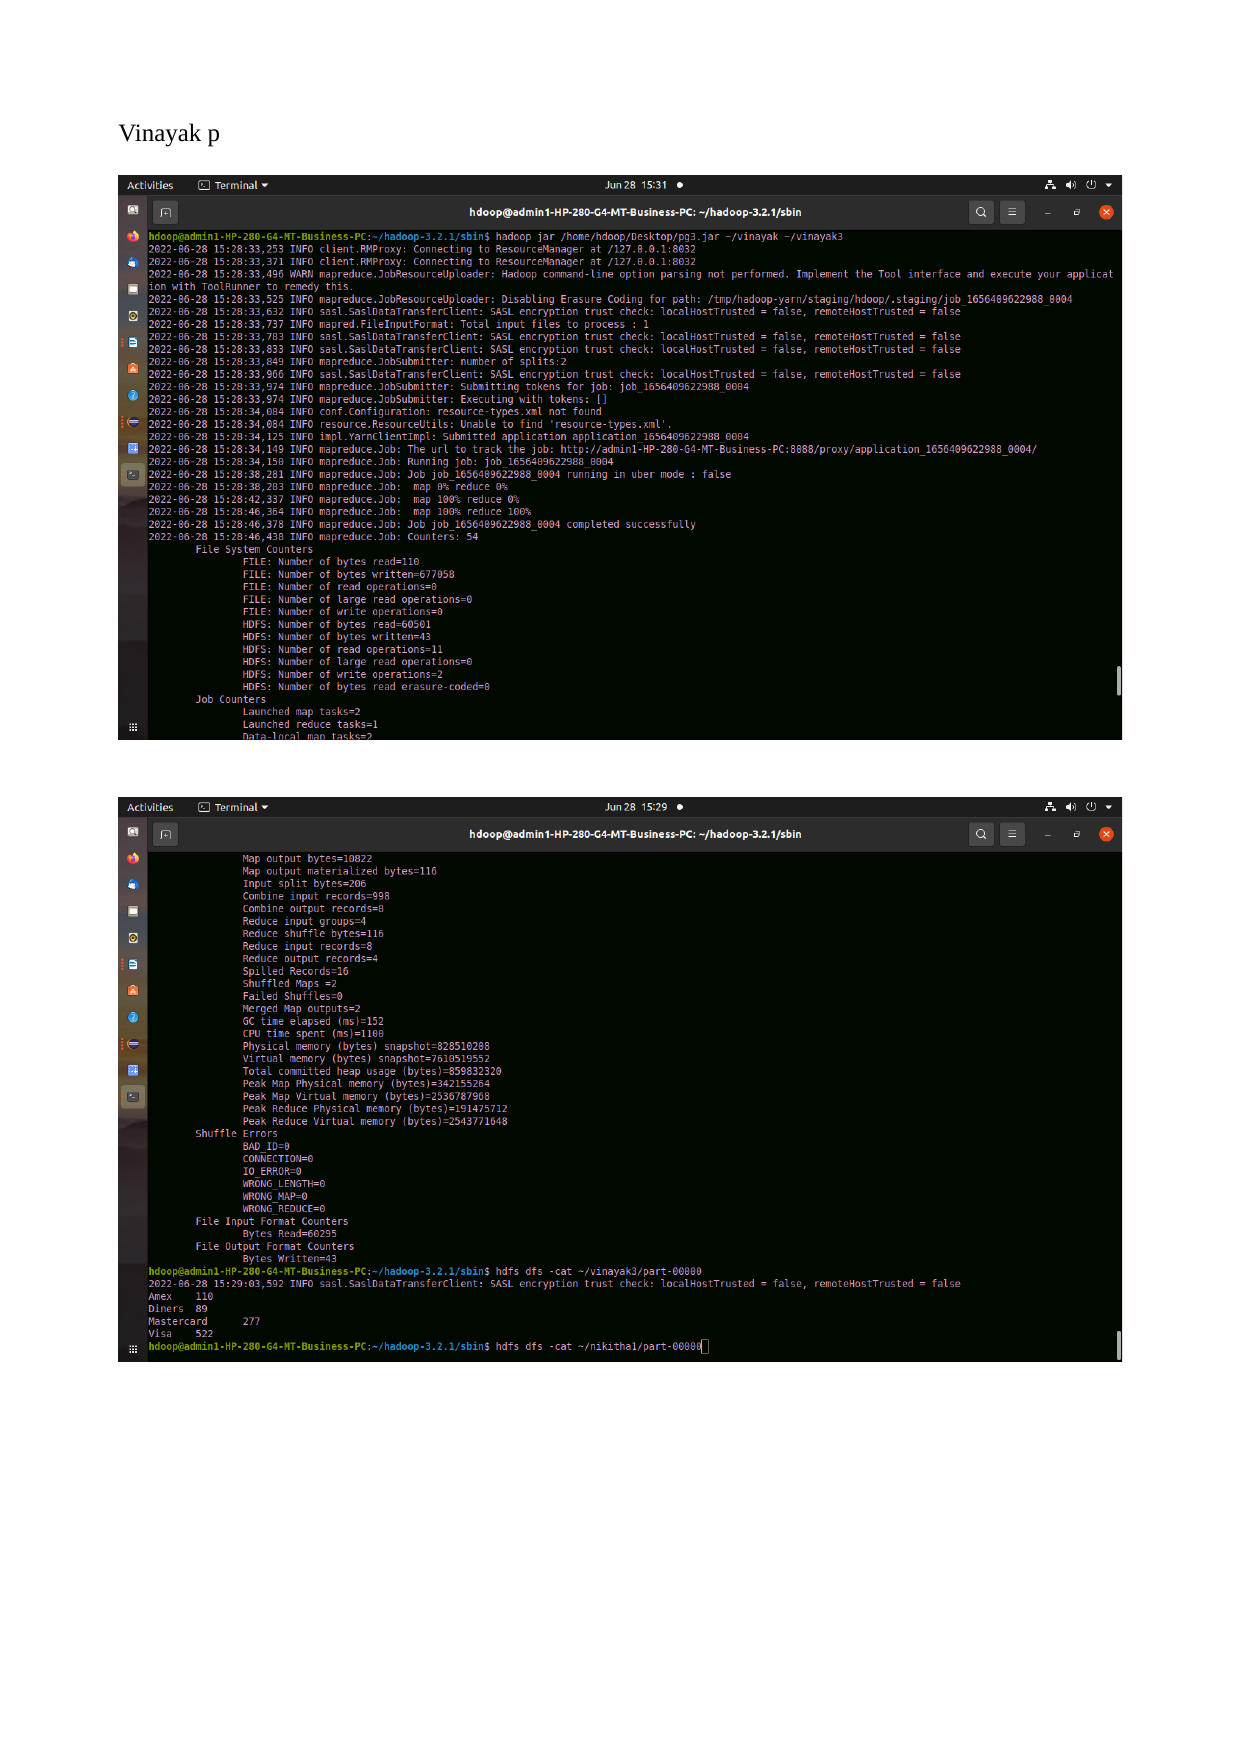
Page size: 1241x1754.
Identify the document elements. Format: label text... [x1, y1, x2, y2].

text Vinayak p [118, 118, 1122, 147]
picture [118, 797, 1123, 1362]
picture [118, 175, 1123, 740]
